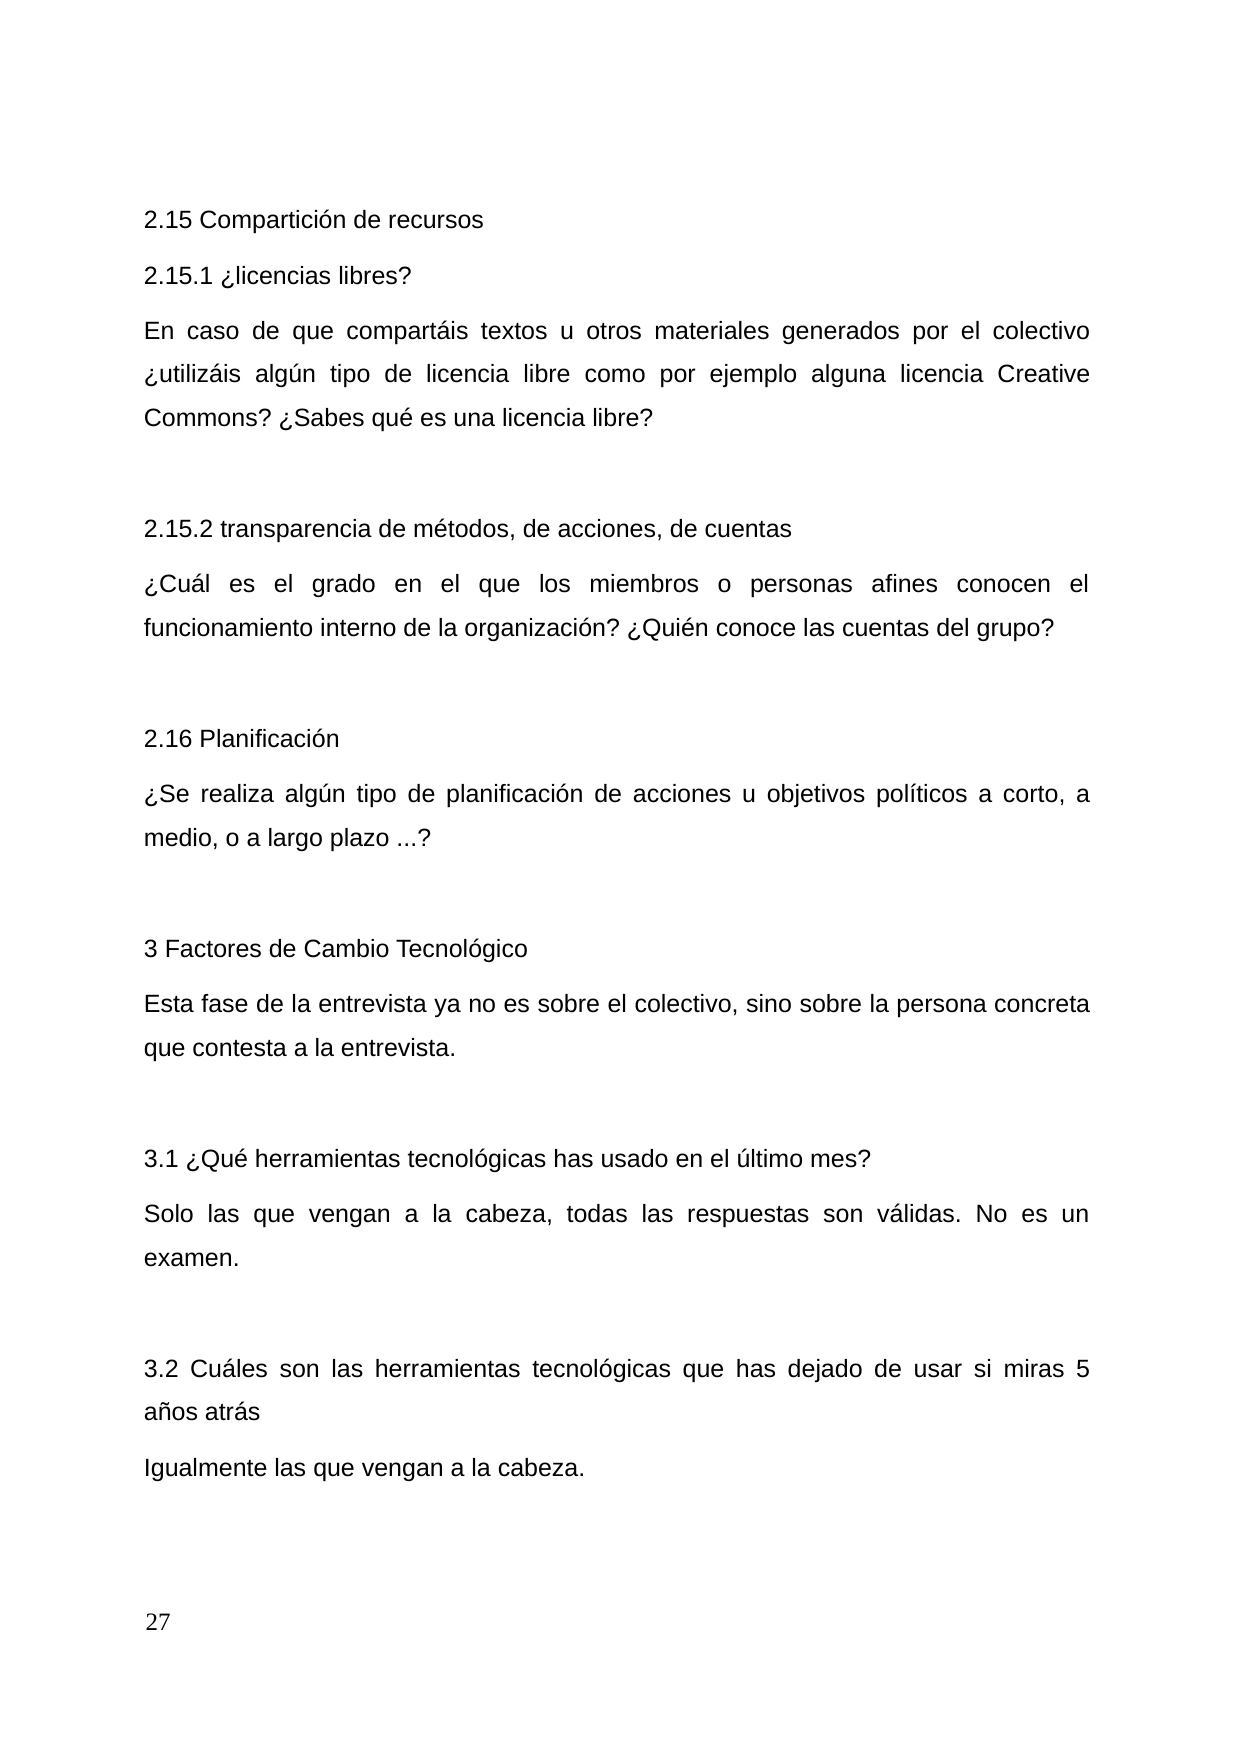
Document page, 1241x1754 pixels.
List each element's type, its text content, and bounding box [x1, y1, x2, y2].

text ¿Se realiza algún tipo de planificación de acciones u objetivos políticos a corto, a medio, o a largo plazo ...? [144, 779, 1092, 851]
text 2.15 Compartición de recursos [144, 205, 1092, 234]
text 3 Factores de Cambio Tecnológico [144, 934, 1092, 963]
text Igualmente las que vengan a la cabeza. [144, 1453, 1092, 1481]
text ¿Cuál es el grado en el que los miembros o personas afines conocen el funcionamiento interno de la organización? ¿Quién conoce las cuentas del grupo? [144, 569, 1092, 641]
text Solo las que vengan a la cabeza, todas las respuestas son válidas. No es un examen. [144, 1199, 1092, 1271]
text Esta fase de la entrevista ya no es sobre el colectivo, sino sobre la persona concreta que contesta a la entrevista. [144, 989, 1092, 1061]
text En caso de que compartáis textos u otros materiales generados por el colectivo ¿utilizáis algún tipo de licencia libre como por ejemplo alguna licencia Creative Commons? ¿Sabes qué es una licencia libre? [144, 316, 1092, 431]
text 2.16 Planificación [144, 724, 1092, 753]
text 2.15.2 transparencia de métodos, de acciones, de cuentas [144, 514, 1092, 543]
text 3.2 Cuáles son las herramientas tecnológicas que has dejado de usar si miras 5 años atrás [144, 1354, 1092, 1426]
text 3.1 ¿Qué herramientas tecnológicas has usado en el último mes? [144, 1144, 1092, 1173]
text 2.15.1 ¿licencias libres? [144, 261, 1092, 289]
